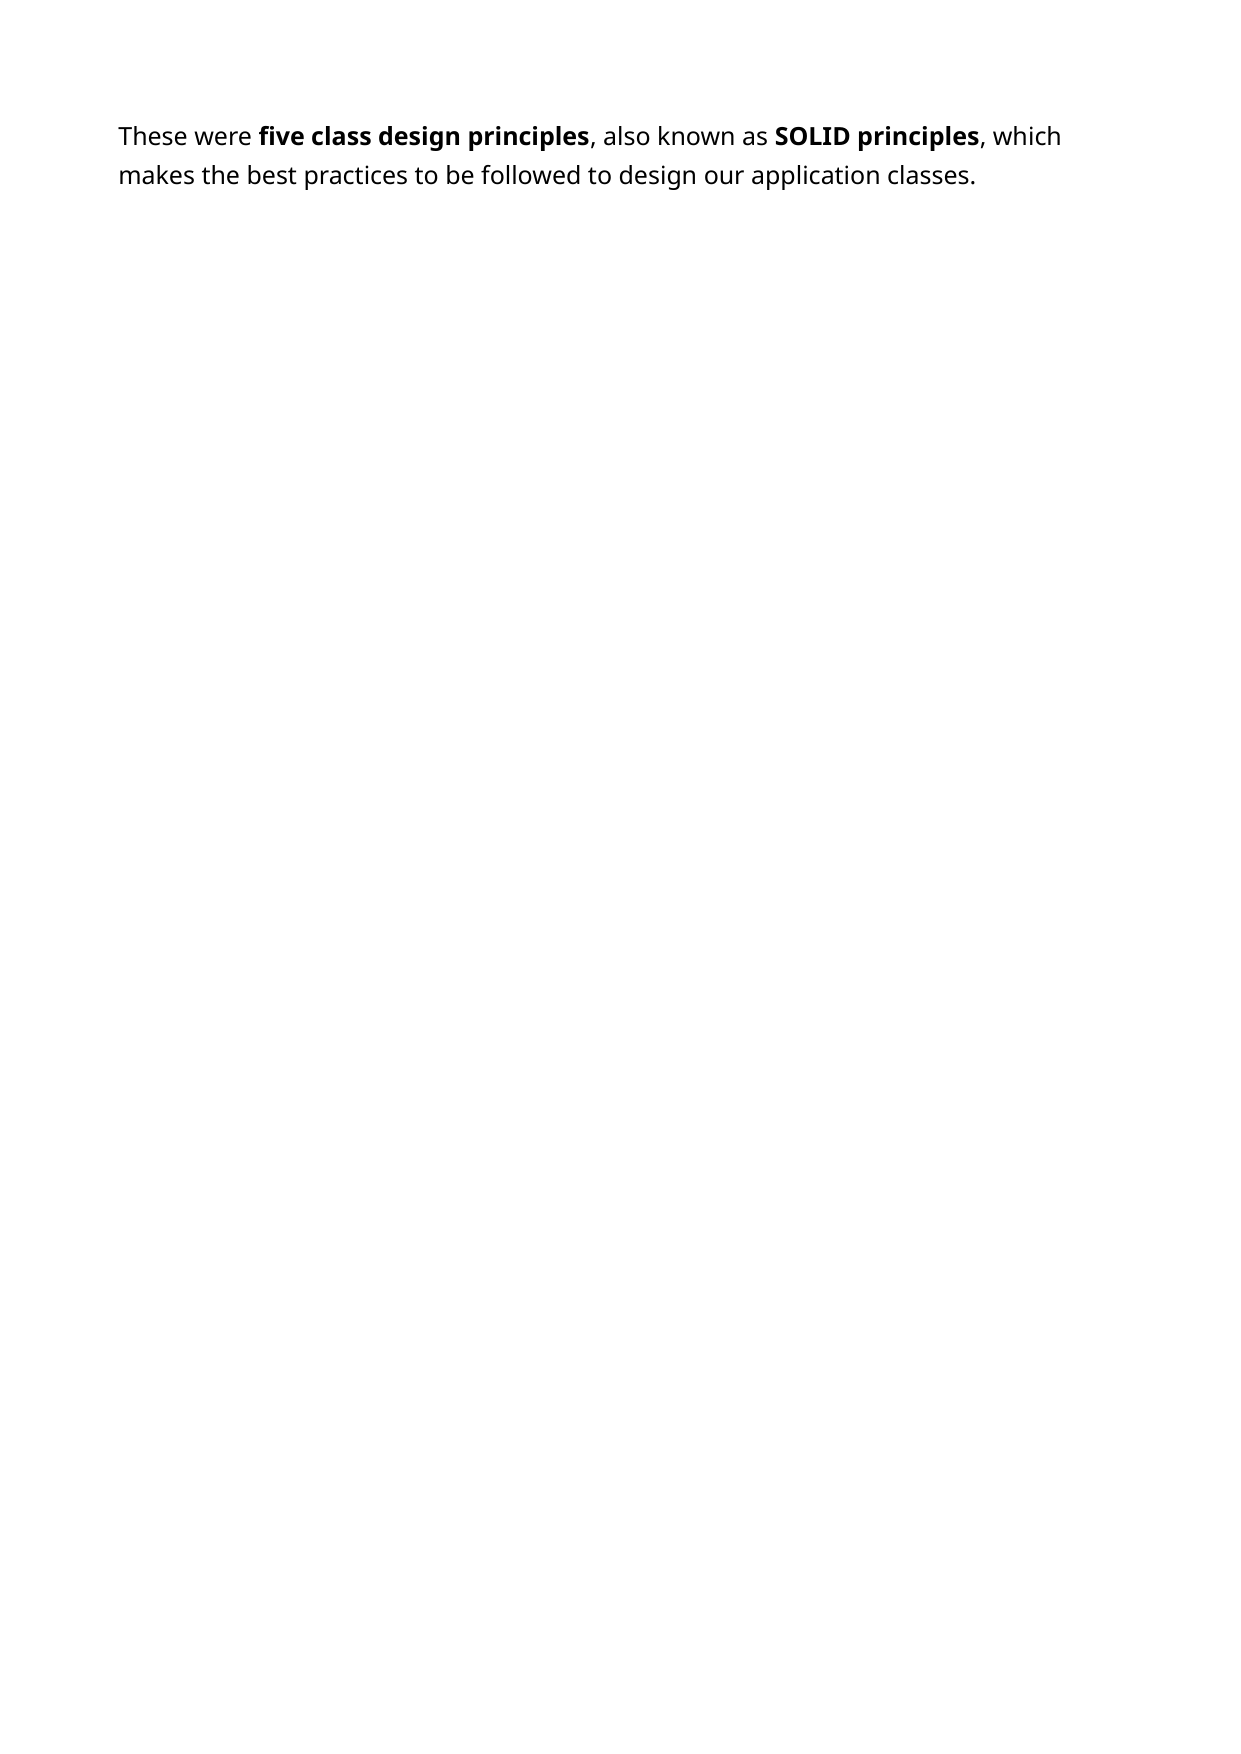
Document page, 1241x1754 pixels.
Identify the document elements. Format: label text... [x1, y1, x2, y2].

text These were five class design principles, also known as SOLID principles, which makes the best practices to be followed to design our application classes. [118, 118, 1122, 191]
